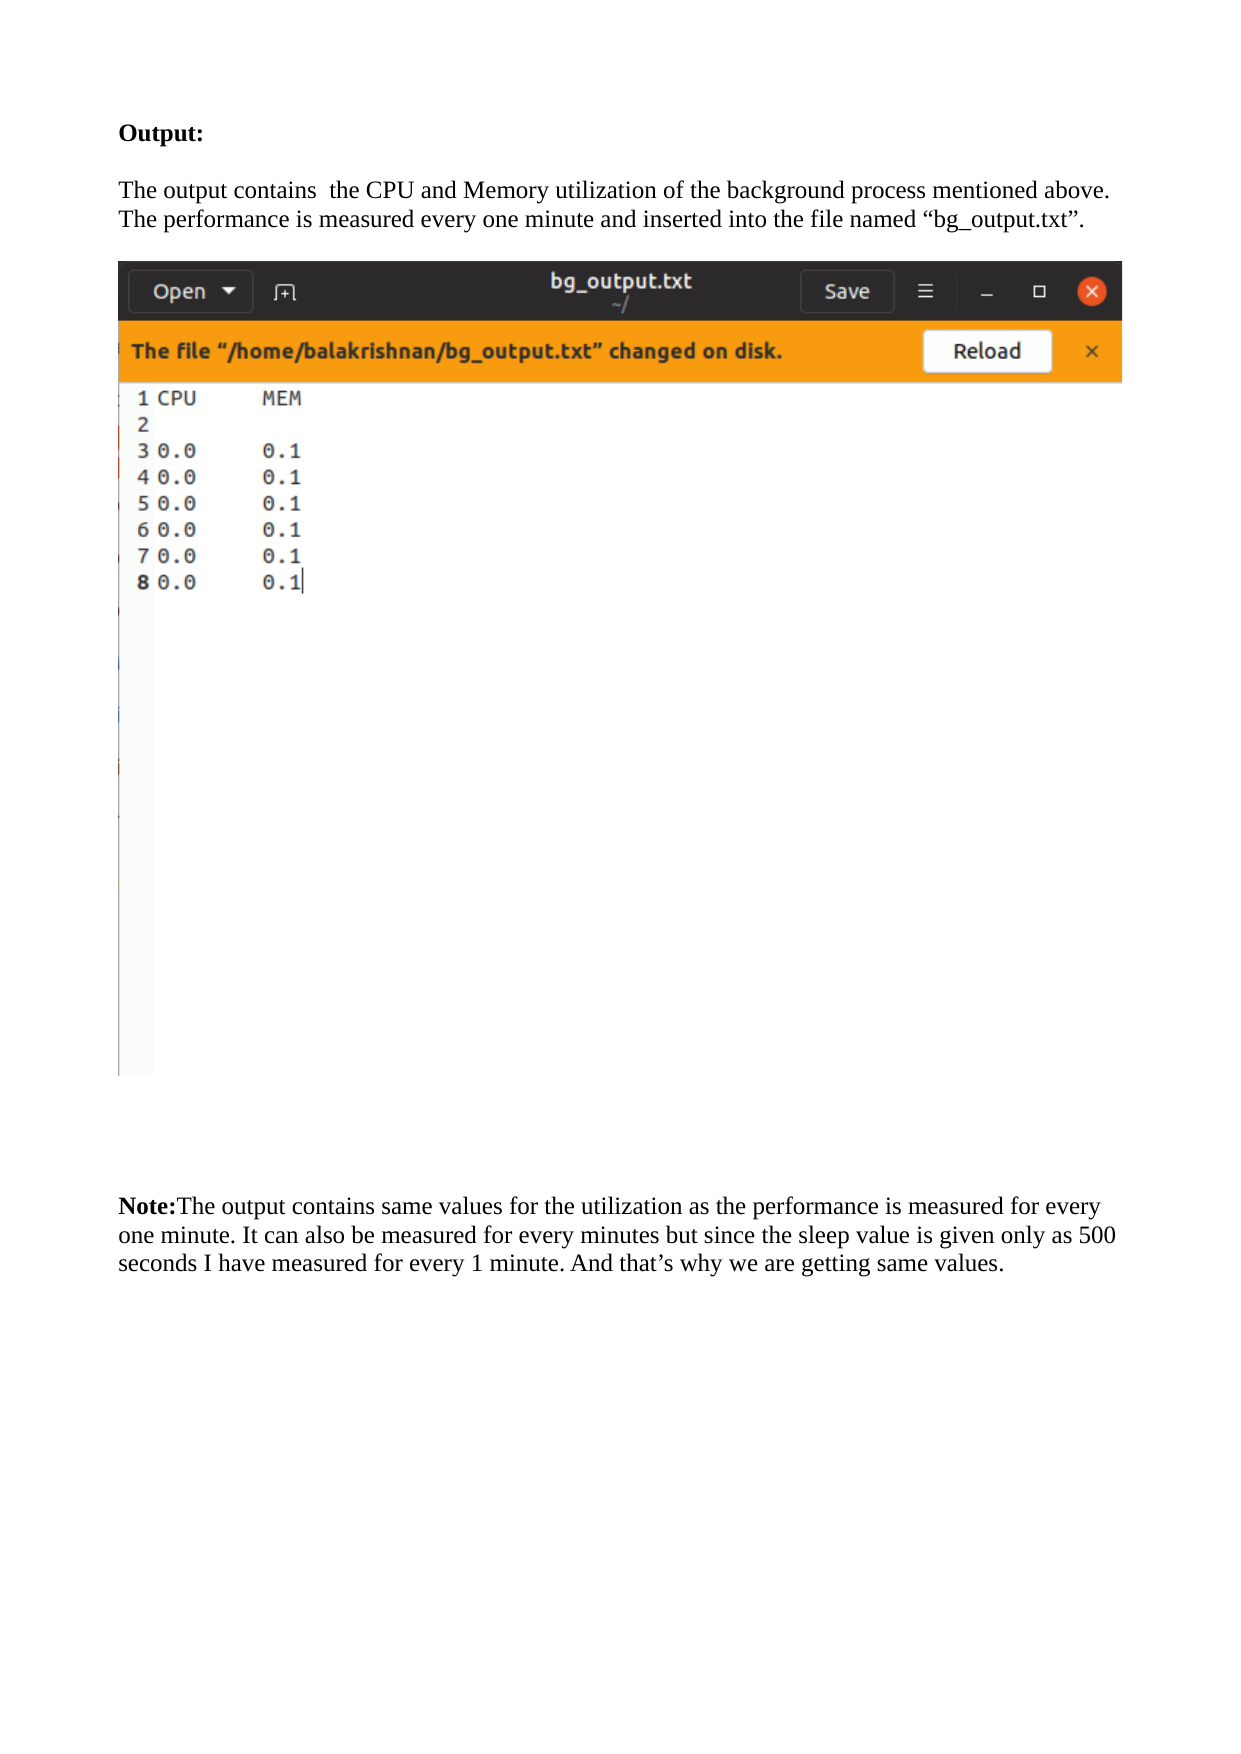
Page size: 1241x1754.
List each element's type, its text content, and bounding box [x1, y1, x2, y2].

text Output: [118, 118, 1122, 147]
text The performance is measured every one minute and inserted into the file named “bg_output.txt”. [118, 204, 1122, 233]
text Note:The output contains same values for the utilization as the performance is measured for every one minute. It can also be measured for every minutes but since the sleep value is given only as 500 seconds I have measured for every 1 minute. And that’s why we are getting same values. [118, 1191, 1122, 1277]
text The output contains the CPU and Memory utilization of the background process mentioned above. [118, 176, 1122, 204]
picture [118, 261, 1123, 1076]
